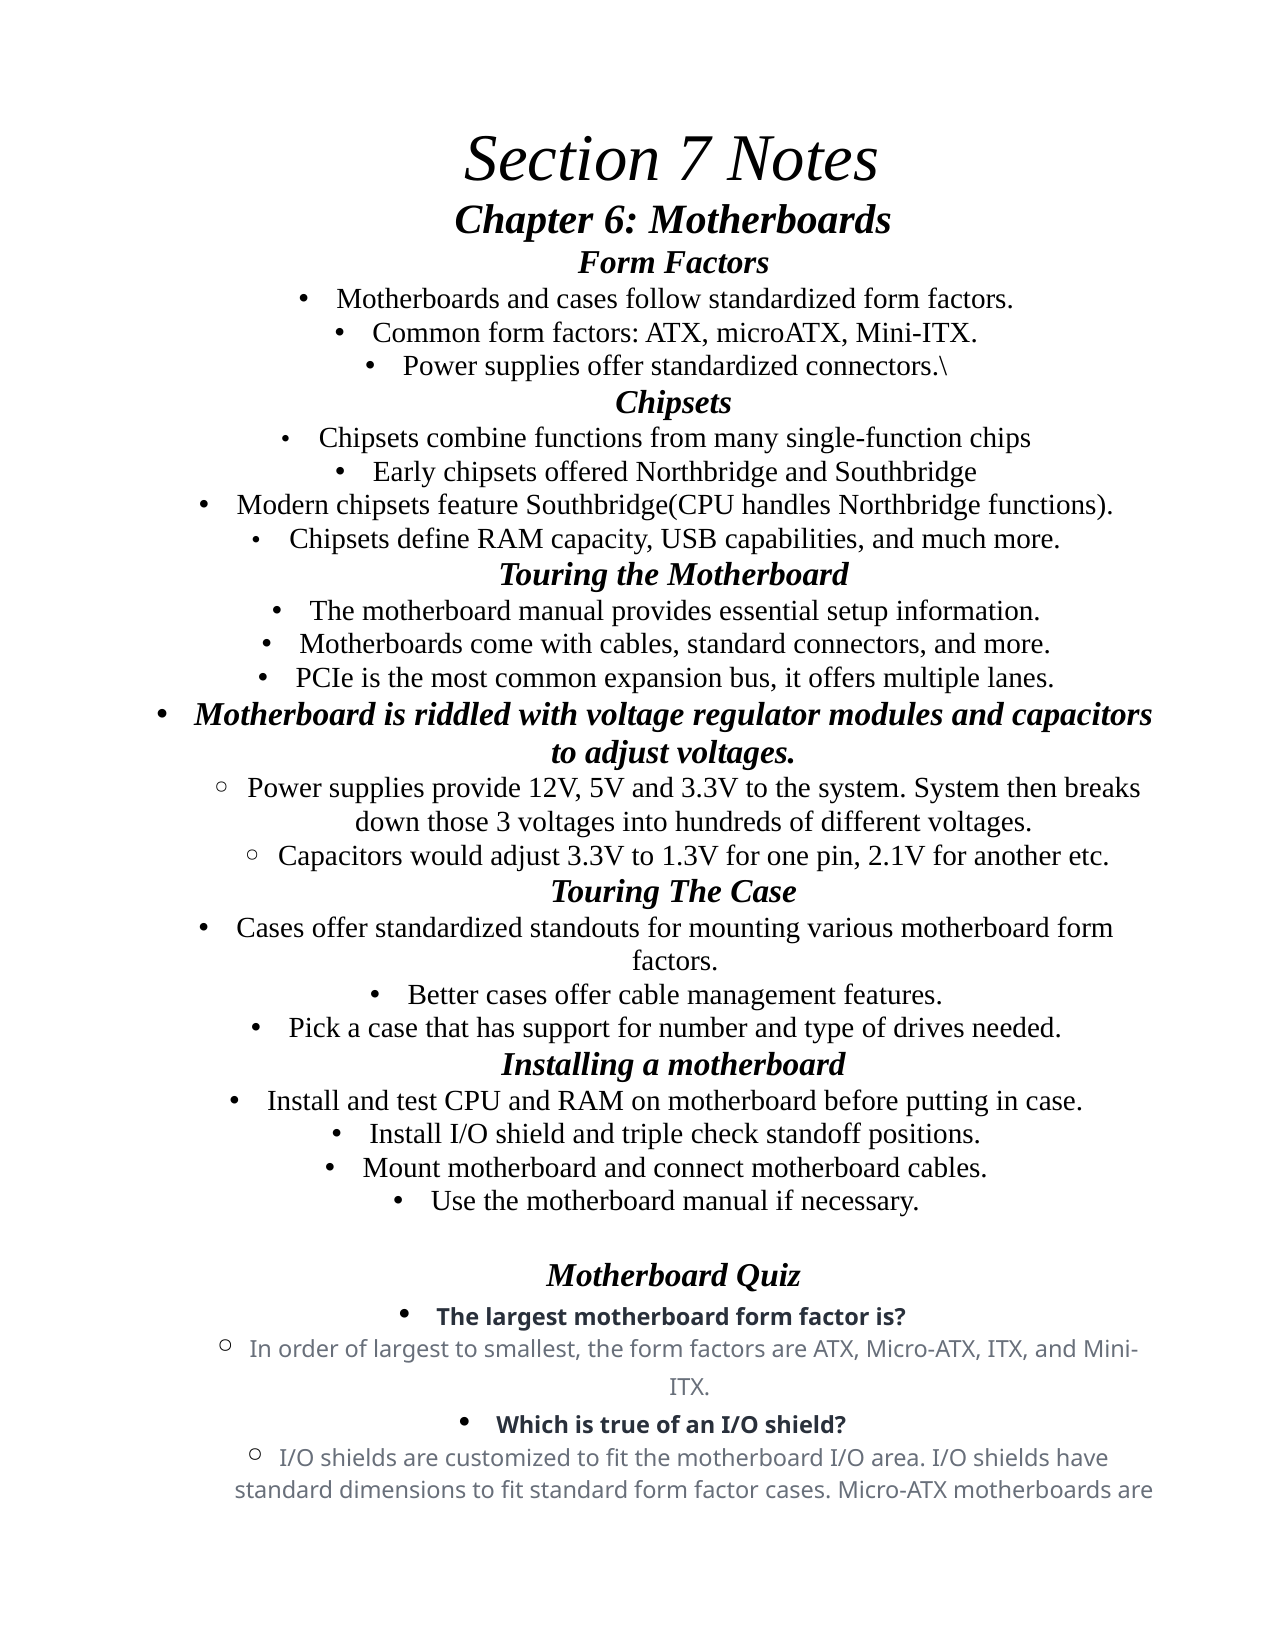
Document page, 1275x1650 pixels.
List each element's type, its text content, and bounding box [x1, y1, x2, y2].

list Capacitors would adjust 3.3V to 1.3V for one pin, 2.1V for another etc. [193, 838, 1157, 871]
list PCIe is the most common expansion bus, it offers multiple lanes. [156, 660, 1157, 694]
list Common form factors: ATX, microATX, Mini-ITX. [156, 315, 1157, 348]
list In order of largest to smallest, the form factors are ATX, Micro-ATX, ITX, and Mini-ITX. [193, 1332, 1157, 1403]
list Modern chipsets feature Southbridge(CPU handles Northbridge functions). [156, 487, 1157, 521]
list Chipsets [156, 382, 1157, 420]
list I/O shields are customized to fit the motherboard I/O area. I/O shields have standard dimensions to fit standard form factor cases. Micro-ATX motherboards are [193, 1441, 1157, 1505]
list The largest motherboard form factor is? [156, 1294, 1157, 1332]
list Chipsets combine functions from many single-function chips [156, 420, 1157, 454]
list Installing a motherboard [156, 1044, 1157, 1083]
list Which is true of an I/O shield? [156, 1403, 1157, 1441]
list Motherboard Quiz [156, 1256, 1157, 1294]
list Chapter 6: Motherboards [156, 195, 1157, 243]
list Pick a case that has support for number and type of drives needed. [156, 1011, 1157, 1044]
list Better cases offer cable management features. [156, 977, 1157, 1011]
list Early chipsets offered Northbridge and Southbridge [156, 454, 1157, 487]
list Form Factors [156, 243, 1157, 281]
list The motherboard manual provides essential setup information. [156, 593, 1157, 627]
list Motherboards and cases follow standardized form factors. [156, 281, 1157, 315]
list Section 7 Notes [156, 118, 1157, 195]
list Motherboards come with cables, standard connectors, and more. [156, 627, 1157, 660]
list Use the motherboard manual if necessary. [156, 1183, 1157, 1217]
list Motherboard is riddled with voltage regulator modules and capacitors to adjust voltages. [156, 694, 1157, 771]
list Touring the Motherboard [156, 555, 1157, 593]
list Install I/O shield and triple check standoff positions. [156, 1116, 1157, 1150]
list Touring The Case [156, 871, 1157, 910]
list Power supplies offer standardized connectors.\ [156, 348, 1157, 382]
list Install and test CPU and RAM on motherboard before putting in case. [156, 1083, 1157, 1116]
list Power supplies provide 12V, 5V and 3.3V to the system. System then breaks down those 3 voltages into hundreds of different voltages. [193, 771, 1157, 838]
list Mount motherboard and connect motherboard cables. [156, 1150, 1157, 1183]
list Cases offer standardized standouts for mounting various motherboard form factors. [156, 910, 1157, 977]
list Chipsets define RAM capacity, USB capabilities, and much more. [156, 521, 1157, 555]
